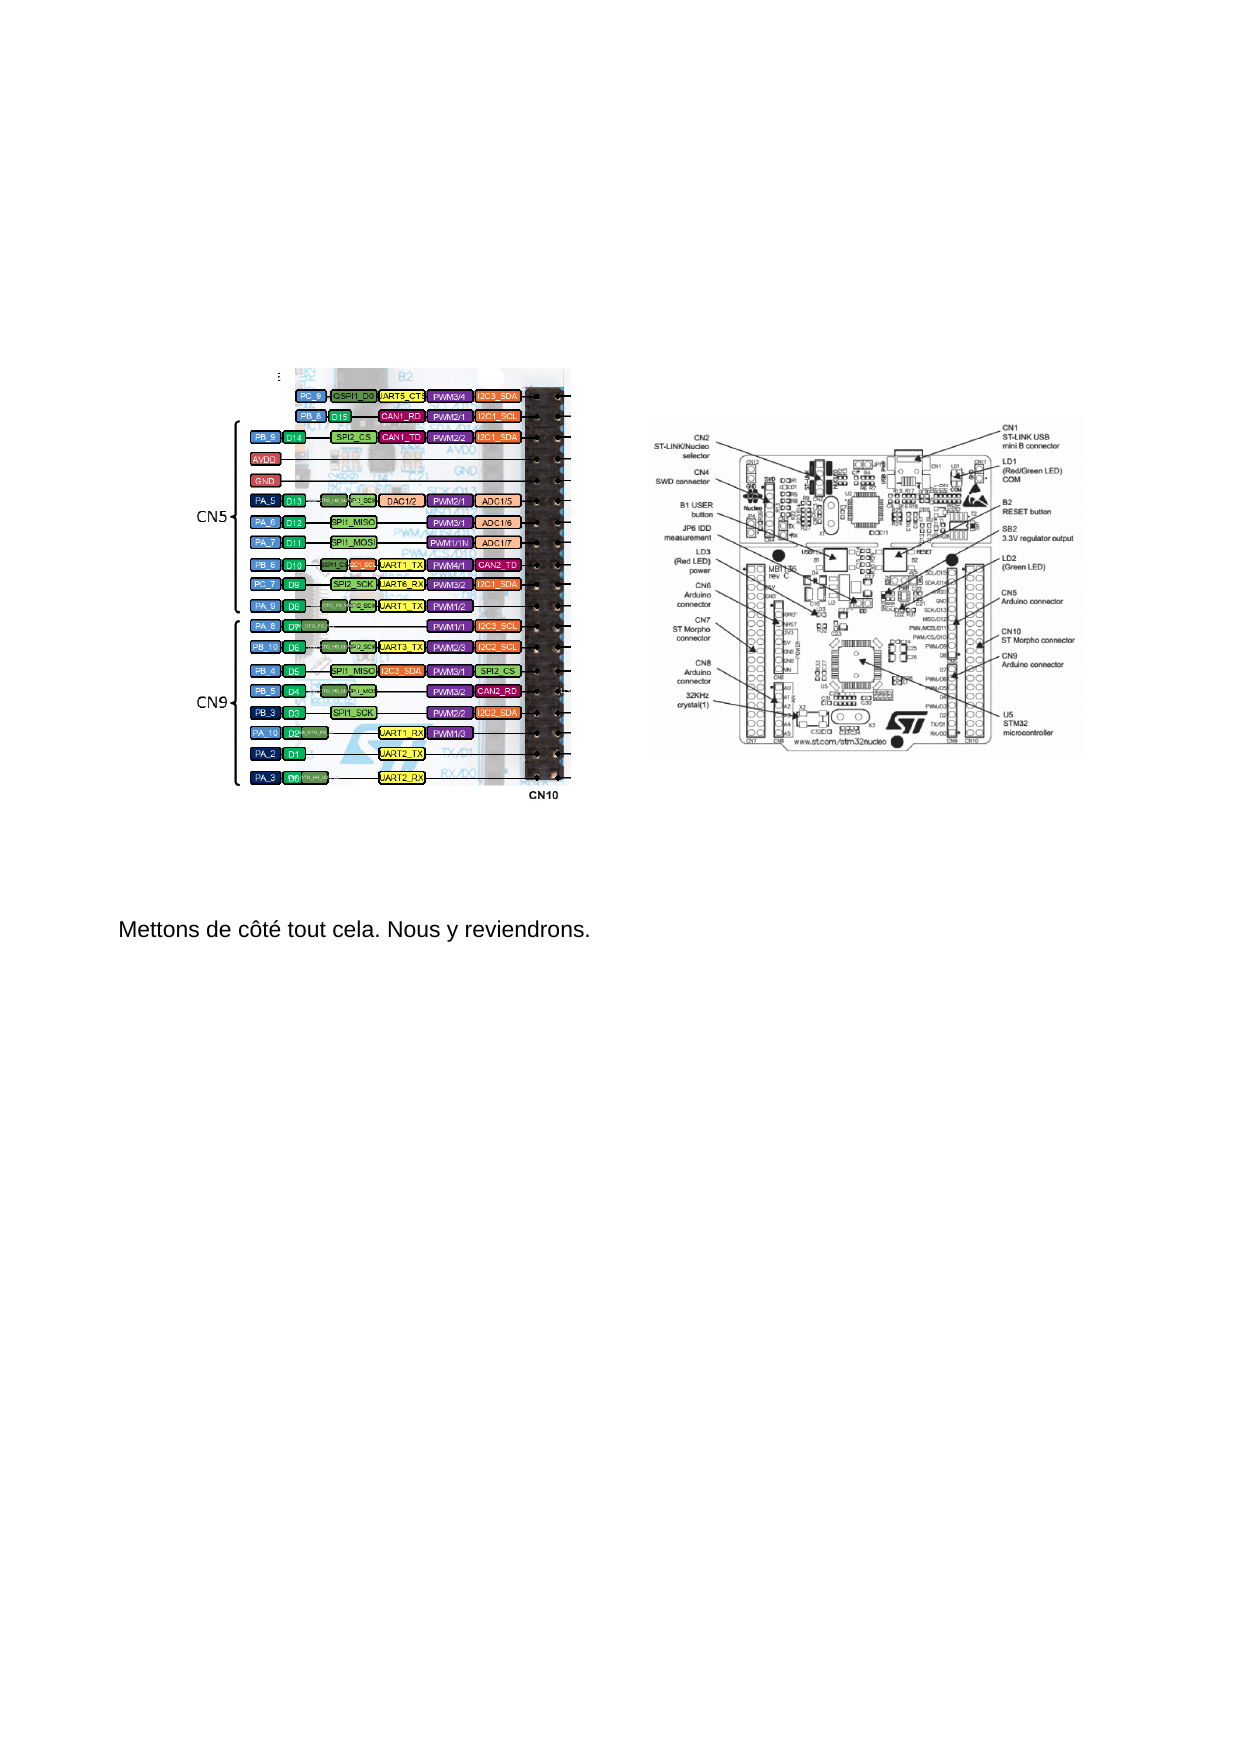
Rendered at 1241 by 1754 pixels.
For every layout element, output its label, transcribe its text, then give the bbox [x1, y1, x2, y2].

table_header [137, 329, 620, 863]
picture [648, 416, 1084, 756]
table_header [1093, 329, 1123, 863]
table_header [118, 329, 137, 863]
text Mettons de côté tout cela. Nous y reviendrons. [118, 916, 1122, 942]
picture [181, 350, 571, 816]
table_header [620, 329, 1093, 863]
